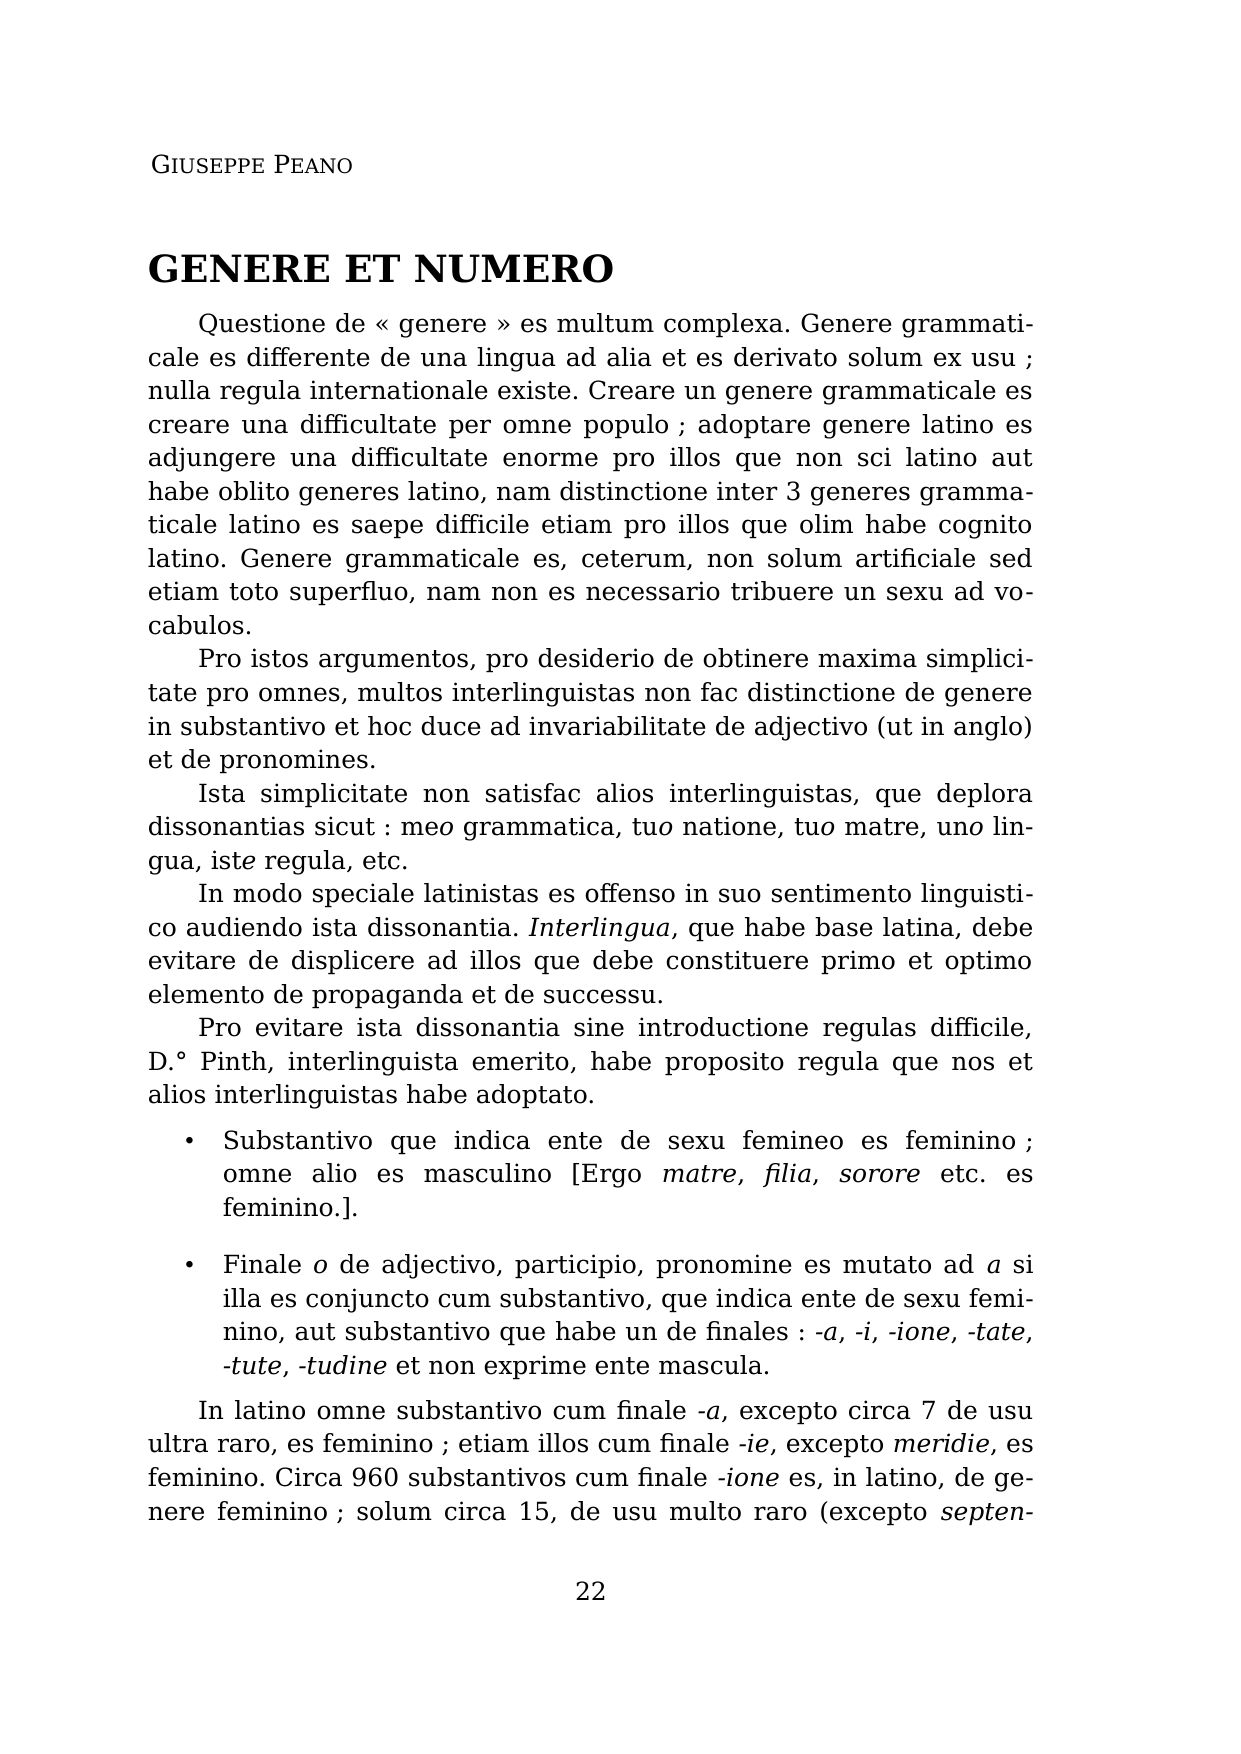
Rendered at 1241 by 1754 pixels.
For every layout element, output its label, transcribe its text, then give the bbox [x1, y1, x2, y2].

subtitle GENERE ET NUMERO [148, 247, 1033, 292]
list Substantivo que indica ente de sexu femineo es feminino ; omne alio es masculino [Ergo matre, filia, sorore etc. es feminino.]. [185, 1126, 1033, 1222]
text In latino omne substantivo cum finale -a, excepto circa 7 de usu ultra raro, es feminino ; etiam illos cum finale -ie, excepto meridie, es feminino. Circa 960 substantivos cum finale -ione es, in latino, de ge­nere feminino ; solum circa 15, de usu multo raro (excepto septen­ [148, 1396, 1033, 1526]
text Pro evitare ista dissonantia sine introductione regulas difficile, D.° Pinth, in­terlinguista emerito, habe proposito regula que nos et alios interlinguistas habe adoptato. [148, 1014, 1033, 1110]
list Finale o de adjectivo, participio, pronomine es mutato ad a si illa es con­juncto cum substantivo, que indica ente de sexu femi­nino, aut sub­stantivo que habe un de finales : -a, -i, -ione, -tate, -tute, -tudine et non exprime ente mascula. [185, 1250, 1033, 1380]
text Ista simplicitate non satisfac alios interlinguistas, que deplora dissonantias si­cut : meo grammatica, tuo natione, tuo matre, uno lin­gua, iste regula, etc. [148, 779, 1033, 875]
text In modo speciale latinistas es offenso in suo sentimento linguisti­co audiendo ista dissonantia. Interlingua, que habe base latina, debe evitare de displicere ad illos que debe constituere primo et optimo elemento de propaganda et de successu. [148, 879, 1033, 1009]
text Pro istos argumentos, pro desiderio de obtinere maxima simplici­tate pro om­nes, multos interlinguistas non fac distinctione de genere in substantivo et hoc duce ad invariabilitate de adjectivo (ut in anglo) et de pronomines. [148, 645, 1033, 774]
text Questione de « genere » es multum complexa. Genere grammati­cale es diffe­rente de una lingua ad alia et es derivato solum ex usu ; nulla regula interna­tionale existe. Creare un genere grammaticale es creare una difficultate per omne populo ; adoptare genere latino es adjungere una difficultate enorme pro illos que non sci latino aut habe oblito generes latino, nam distinctione inter 3 generes gramma­ticale latino es saepe difficile etiam pro illos que olim habe cognito latino. Genere grammaticale es, ceterum, non solum artificiale sed etiam toto superfluo, nam non es necessario tribuere un sexu ad vo­cabulos. [148, 309, 1033, 640]
